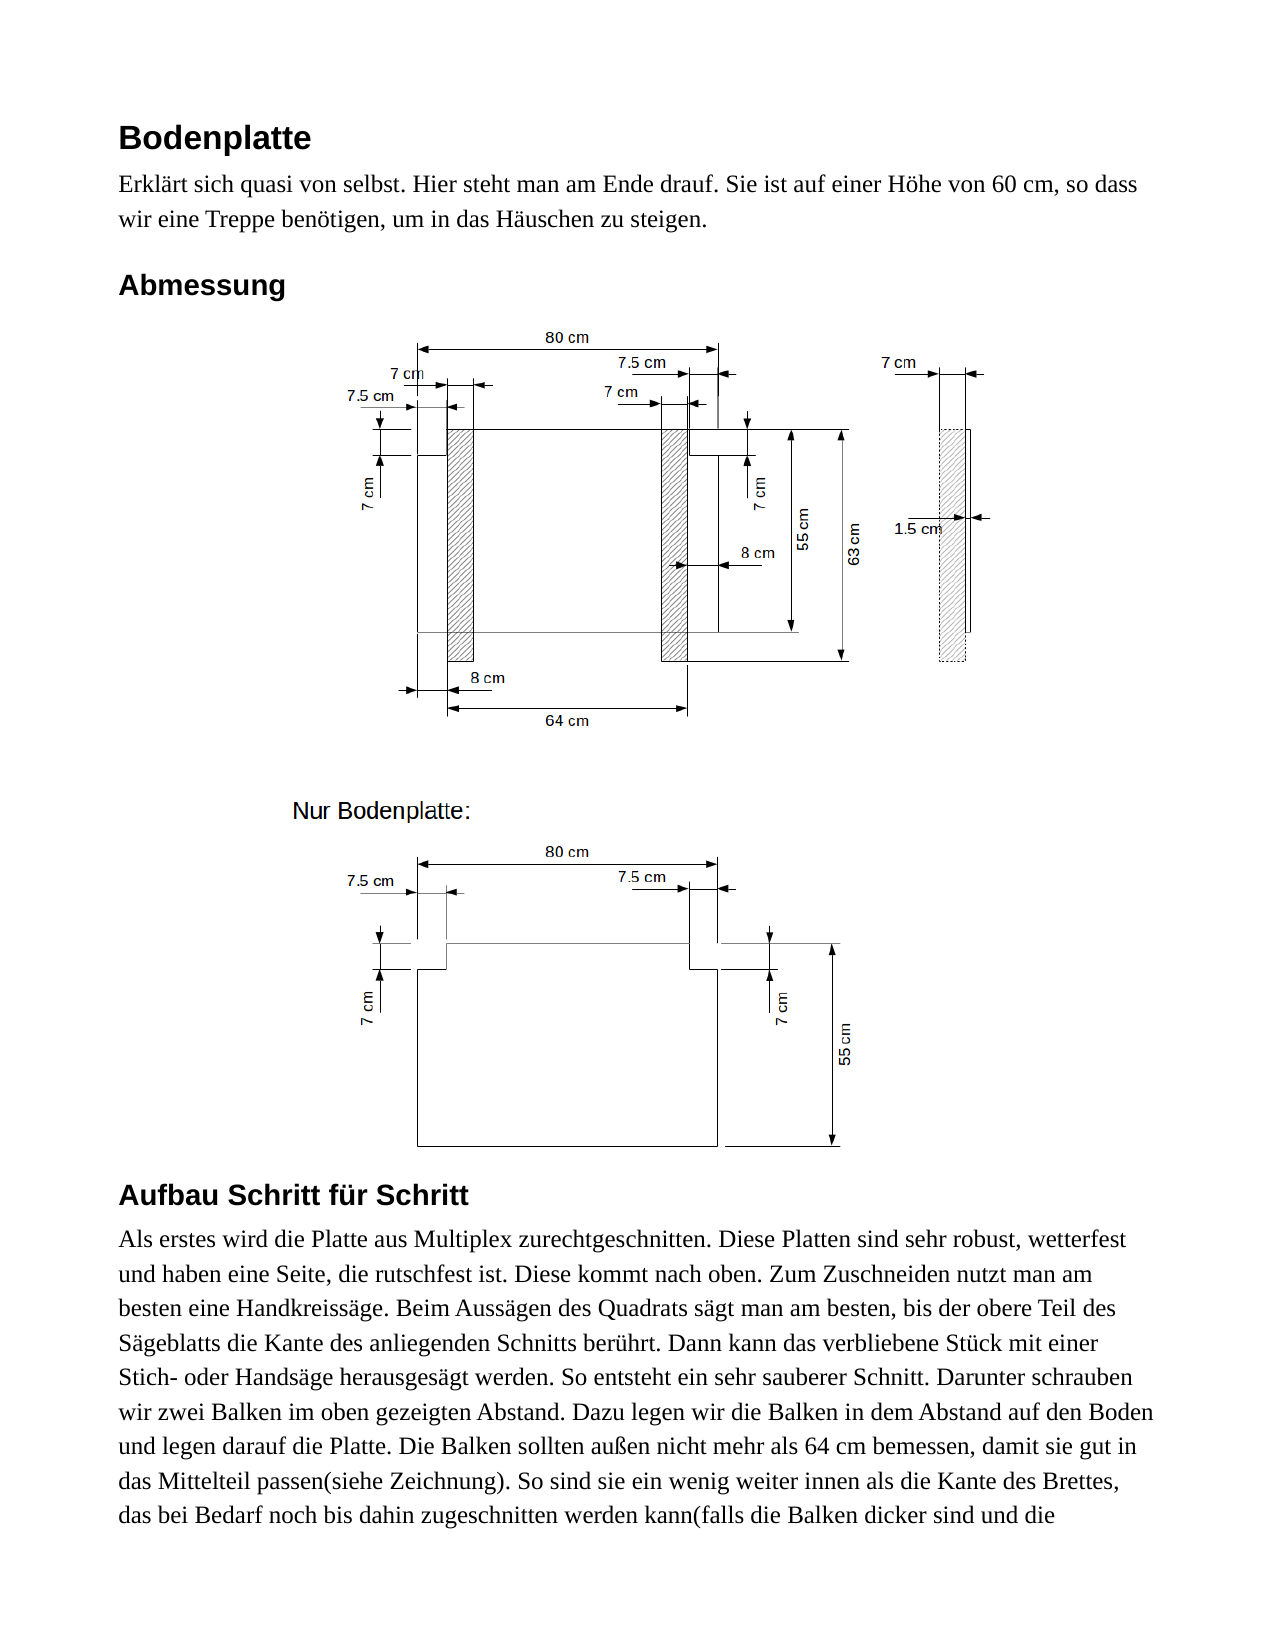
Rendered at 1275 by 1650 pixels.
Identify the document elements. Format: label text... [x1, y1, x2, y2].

subtitle Aufbau Schritt für Schritt [118, 328, 1157, 1212]
subtitle Abmessung [118, 267, 1157, 301]
text Als erstes wird die Platte aus Multiplex zurechtgeschnitten. Diese Platten sind sehr robust, wetterfest und haben eine Seite, die rutschfest ist. Diese kommt nach oben. Zum Zuschneiden nutzt man am besten eine Handkreissäge. Beim Aussägen des Quadrats sägt man am besten, bis der obere Teil des Sägeblatts die Kante des anliegenden Schnitts berührt. Dann kann das verbliebene Stück mit einer Stich- oder Handsäge herausgesägt werden. So entsteht ein sehr sauberer Schnitt. Darunter schrauben wir zwei Balken im oben gezeigten Abstand. Dazu legen wir die Balken in dem Abstand auf den Boden und legen darauf die Platte. Die Balken sollten außen nicht mehr als 64 cm bemessen, damit sie gut in das Mittelteil passen(siehe Zeichnung). So sind sie ein wenig weiter innen als die Kante des Brettes, das bei Bedarf noch bis dahin zugeschnitten werden kann(falls die Balken dicker sind und die [118, 1224, 1157, 1529]
subtitle Bodenplatte [118, 118, 1157, 157]
picture [274, 313, 1001, 1179]
text Erklärt sich quasi von selbst. Hier steht man am Ende drauf. Sie ist auf einer Höhe von 60 cm, so dass wir eine Treppe benötigen, um in das Häuschen zu steigen. [118, 169, 1157, 232]
